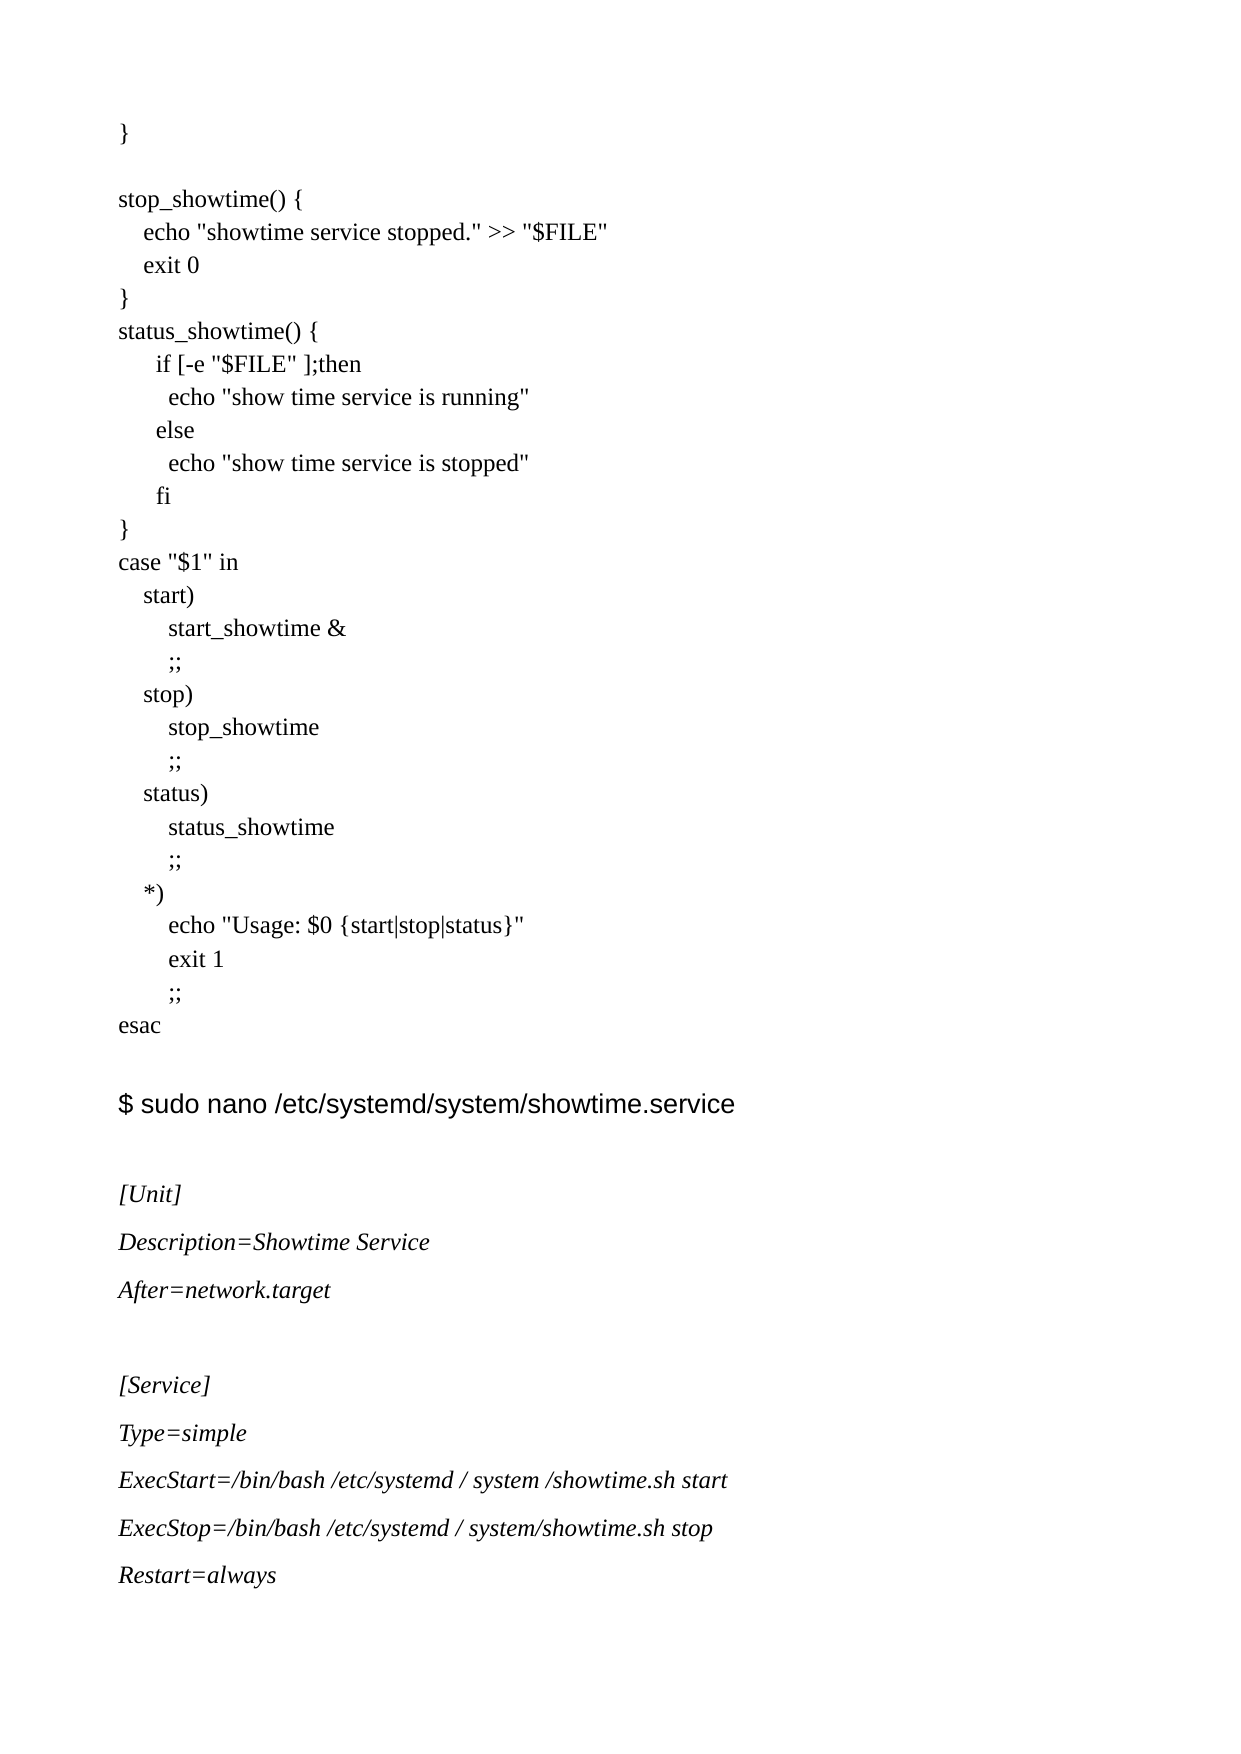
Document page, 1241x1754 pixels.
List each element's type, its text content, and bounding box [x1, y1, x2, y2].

text ExecStart=/bin/bash /etc/systemd / system /showtime.sh start [118, 1465, 1122, 1494]
text ;; [118, 646, 1122, 675]
text start_showtime & [118, 613, 1122, 642]
text } [118, 514, 1122, 543]
text Restart=always [118, 1560, 1122, 1589]
text stop) [118, 679, 1122, 708]
text status) [118, 778, 1122, 807]
text *) [118, 878, 1122, 906]
text Description=Showtime Service [118, 1227, 1122, 1256]
text stop_showtime() { [118, 184, 1122, 213]
text exit 1 [118, 944, 1122, 972]
text echo "show time service is stopped" [118, 448, 1122, 477]
text [Service] [118, 1370, 1122, 1399]
text } [118, 283, 1122, 312]
text status_showtime() { [118, 316, 1122, 345]
text ;; [118, 977, 1122, 1005]
text echo "showtime service stopped." >> "$FILE" [118, 217, 1122, 246]
text exit 0 [118, 250, 1122, 279]
text if [-e "$FILE" ];then [118, 349, 1122, 378]
text esac [118, 1010, 1122, 1038]
text case "$1" in [118, 547, 1122, 576]
text start) [118, 580, 1122, 609]
text [Unit] [118, 1179, 1122, 1208]
text echo "Usage: $0 {start|stop|status}" [118, 911, 1122, 939]
text stop_showtime [118, 712, 1122, 741]
text ;; [118, 746, 1122, 774]
text else [118, 415, 1122, 444]
text echo "show time service is running" [118, 382, 1122, 411]
text fi [118, 481, 1122, 510]
text After=network.target [118, 1275, 1122, 1303]
subtitle $ sudo nano /etc/systemd/system/showtime.service [118, 1088, 1122, 1119]
text status_showtime [118, 812, 1122, 840]
text ExecStop=/bin/bash /etc/systemd / system/showtime.sh stop [118, 1513, 1122, 1542]
text } [118, 118, 1122, 147]
text ;; [118, 844, 1122, 873]
text Type=simple [118, 1418, 1122, 1446]
